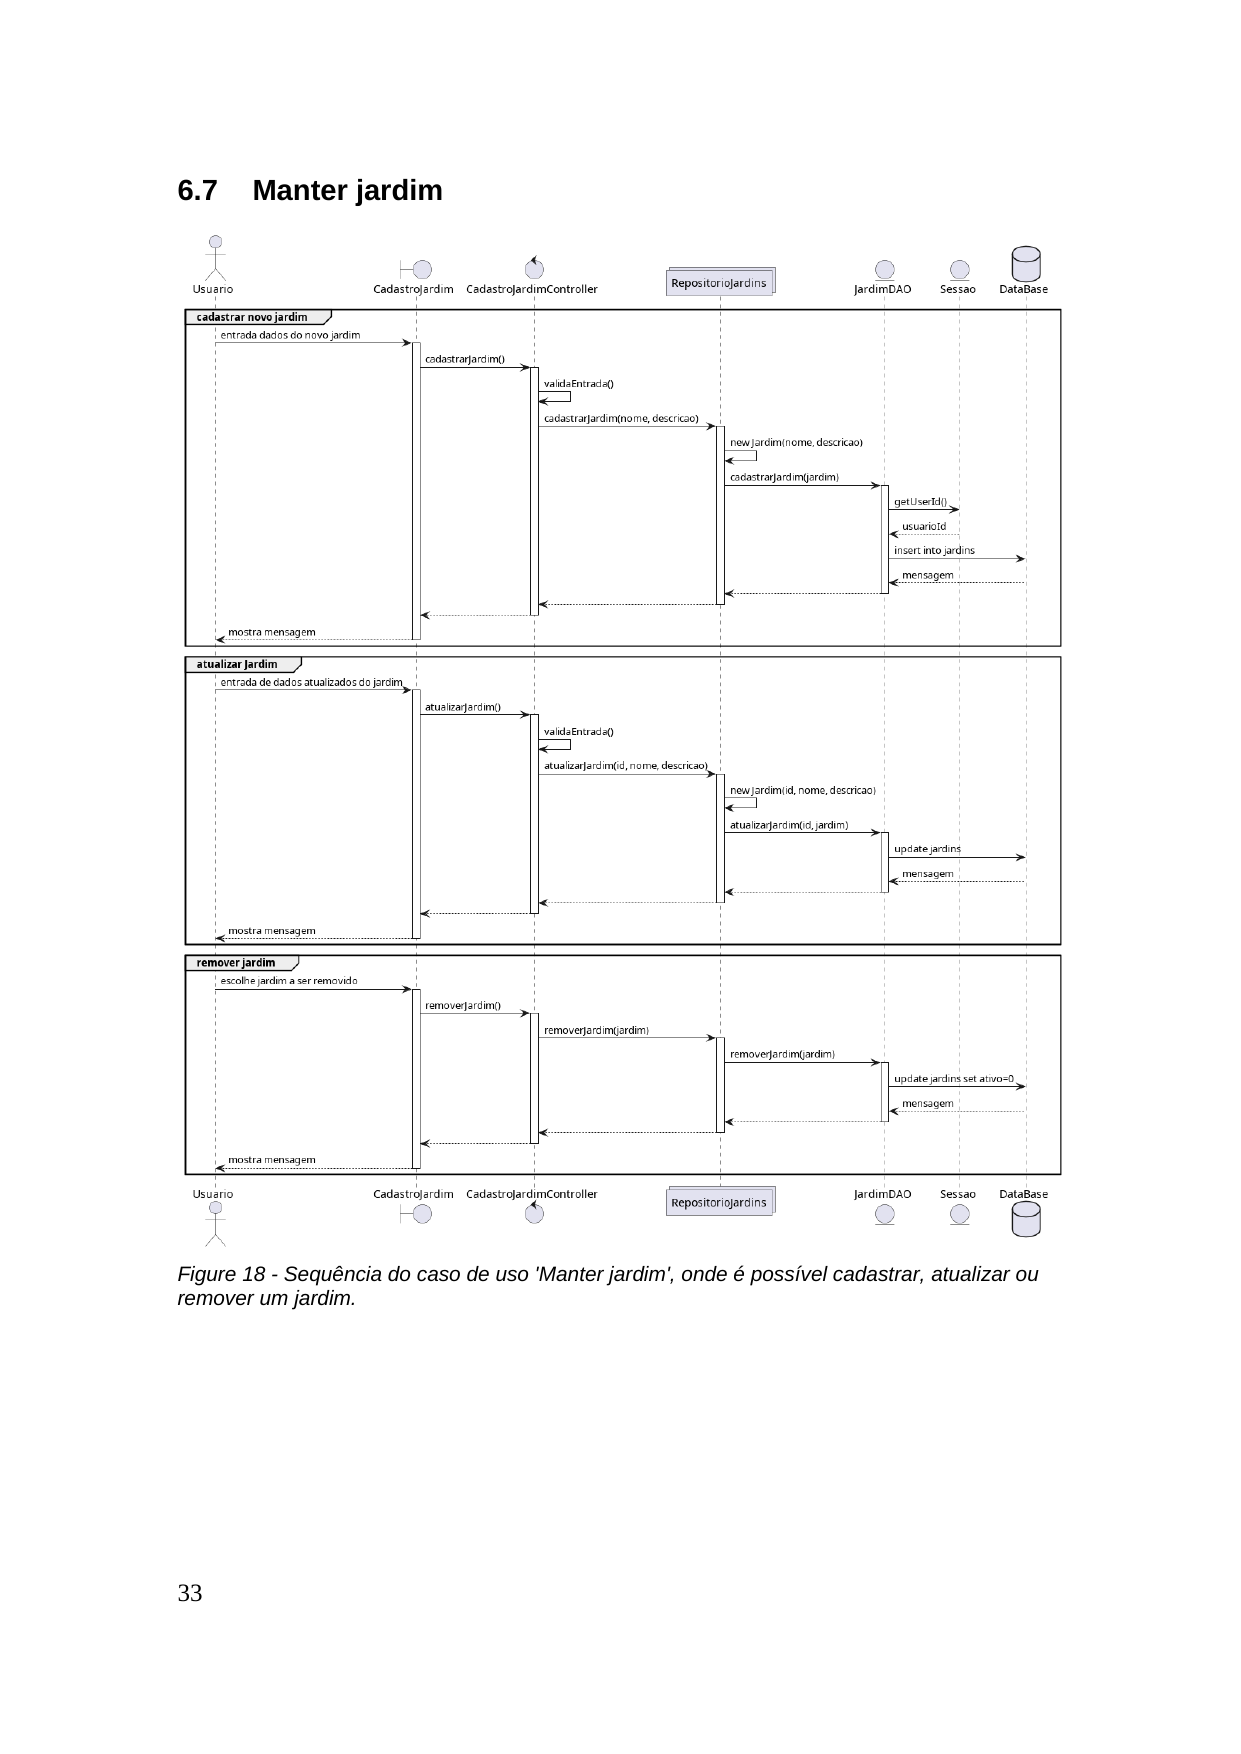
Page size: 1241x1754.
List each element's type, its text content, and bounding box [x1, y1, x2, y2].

picture [177, 231, 1063, 1250]
subtitle Manter jardim [177, 173, 1063, 206]
text Figure 18 - Sequência do caso de uso 'Manter jardim', onde é possível cadastrar, atualizar ou remover um jardim. [177, 1250, 1063, 1310]
